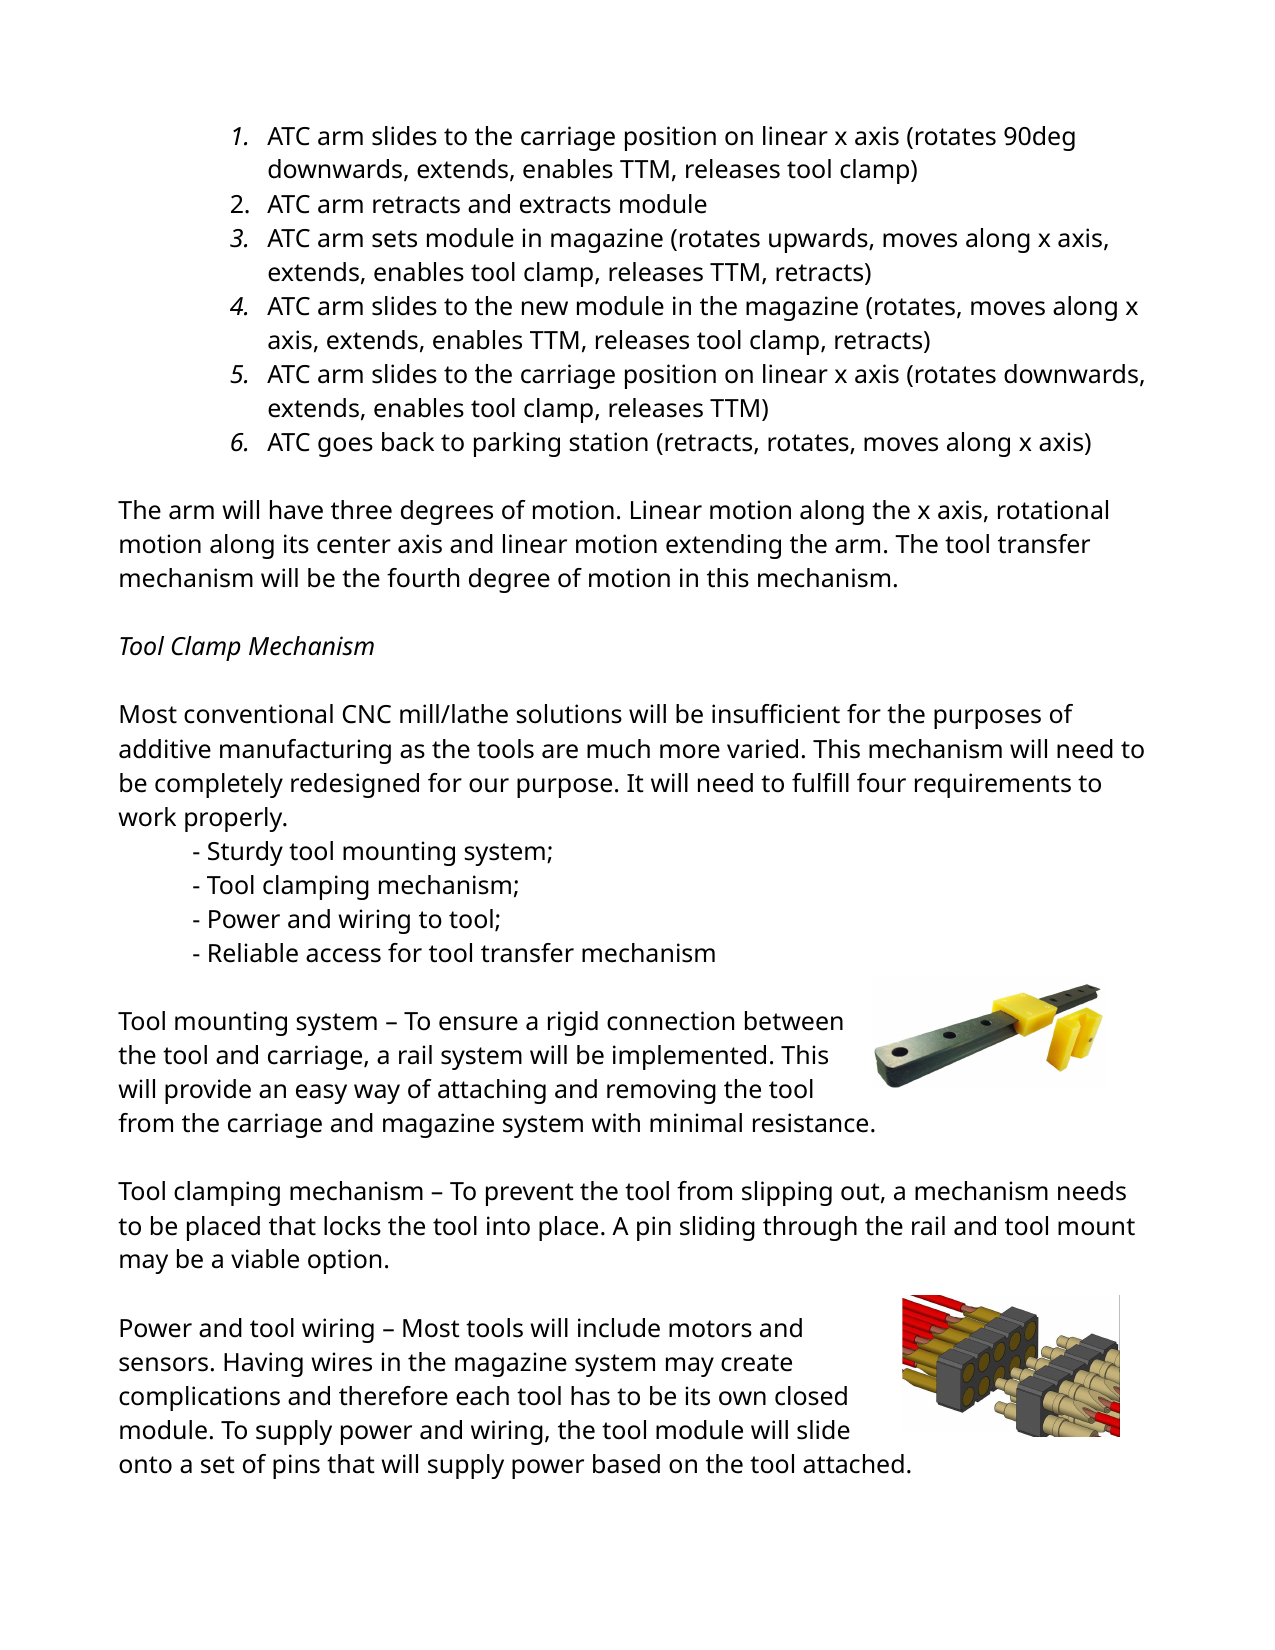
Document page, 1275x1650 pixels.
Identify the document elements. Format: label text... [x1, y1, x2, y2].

text The arm will have three degrees of motion. Linear motion along the x axis, rotational motion along its center axis and linear motion extending the arm. The tool transfer mechanism will be the fourth degree of motion in this mechanism. [118, 493, 1157, 595]
text Tool clamping mechanism – To prevent the tool from slipping out, a mechanism needs to be placed that locks the tool into place. A pin sliding through the rail and tool mount may be a viable option. [118, 1174, 1157, 1276]
list ATC arm slides to the carriage position on linear x axis (rotates downwards, extends, enables tool clamp, releases TTM) [229, 357, 1157, 425]
text - Reliable access for tool transfer mechanism [118, 936, 1157, 970]
list ATC arm slides to the new module in the magazine (rotates, moves along x axis, extends, enables TTM, releases tool clamp, retracts) [229, 288, 1157, 357]
list ATC arm slides to the carriage position on linear x axis (rotates 90deg downwards, extends, enables TTM, releases tool clamp) [229, 118, 1157, 186]
picture [873, 977, 1106, 1089]
text Tool mounting system – To ensure a rigid connection between the tool and carriage, a rail system will be implemented. This will provide an easy way of attaching and removing the tool from the carriage and magazine system with minimal resistance. [118, 1004, 1157, 1140]
text Power and tool wiring – Most tools will include motors and sensors. Having wires in the magazine system may create complications and therefore each tool has to be its own closed module. To supply power and wiring, the tool module will slide onto a set of pins that will supply power based on the tool attached. [118, 1310, 1157, 1481]
text Most conventional CNC mill/lathe solutions will be insufficient for the purposes of additive manufacturing as the tools are much more varied. This mechanism will need to be completely redesigned for our purpose. It will need to fulfill four requirements to work properly. [118, 697, 1157, 833]
list ATC arm retracts and extracts module [229, 186, 1157, 220]
picture [902, 1295, 1120, 1437]
text - Tool clamping mechanism; [118, 867, 1157, 902]
text - Power and wiring to tool; [118, 902, 1157, 936]
list ATC arm sets module in magazine (rotates upwards, moves along x axis, extends, enables tool clamp, releases TTM, retracts) [229, 220, 1157, 288]
text Tool Clamp Mechanism [118, 629, 1157, 663]
text - Sturdy tool mounting system; [118, 833, 1157, 867]
list ATC goes back to parking station (retracts, rotates, moves along x axis) [229, 425, 1157, 459]
